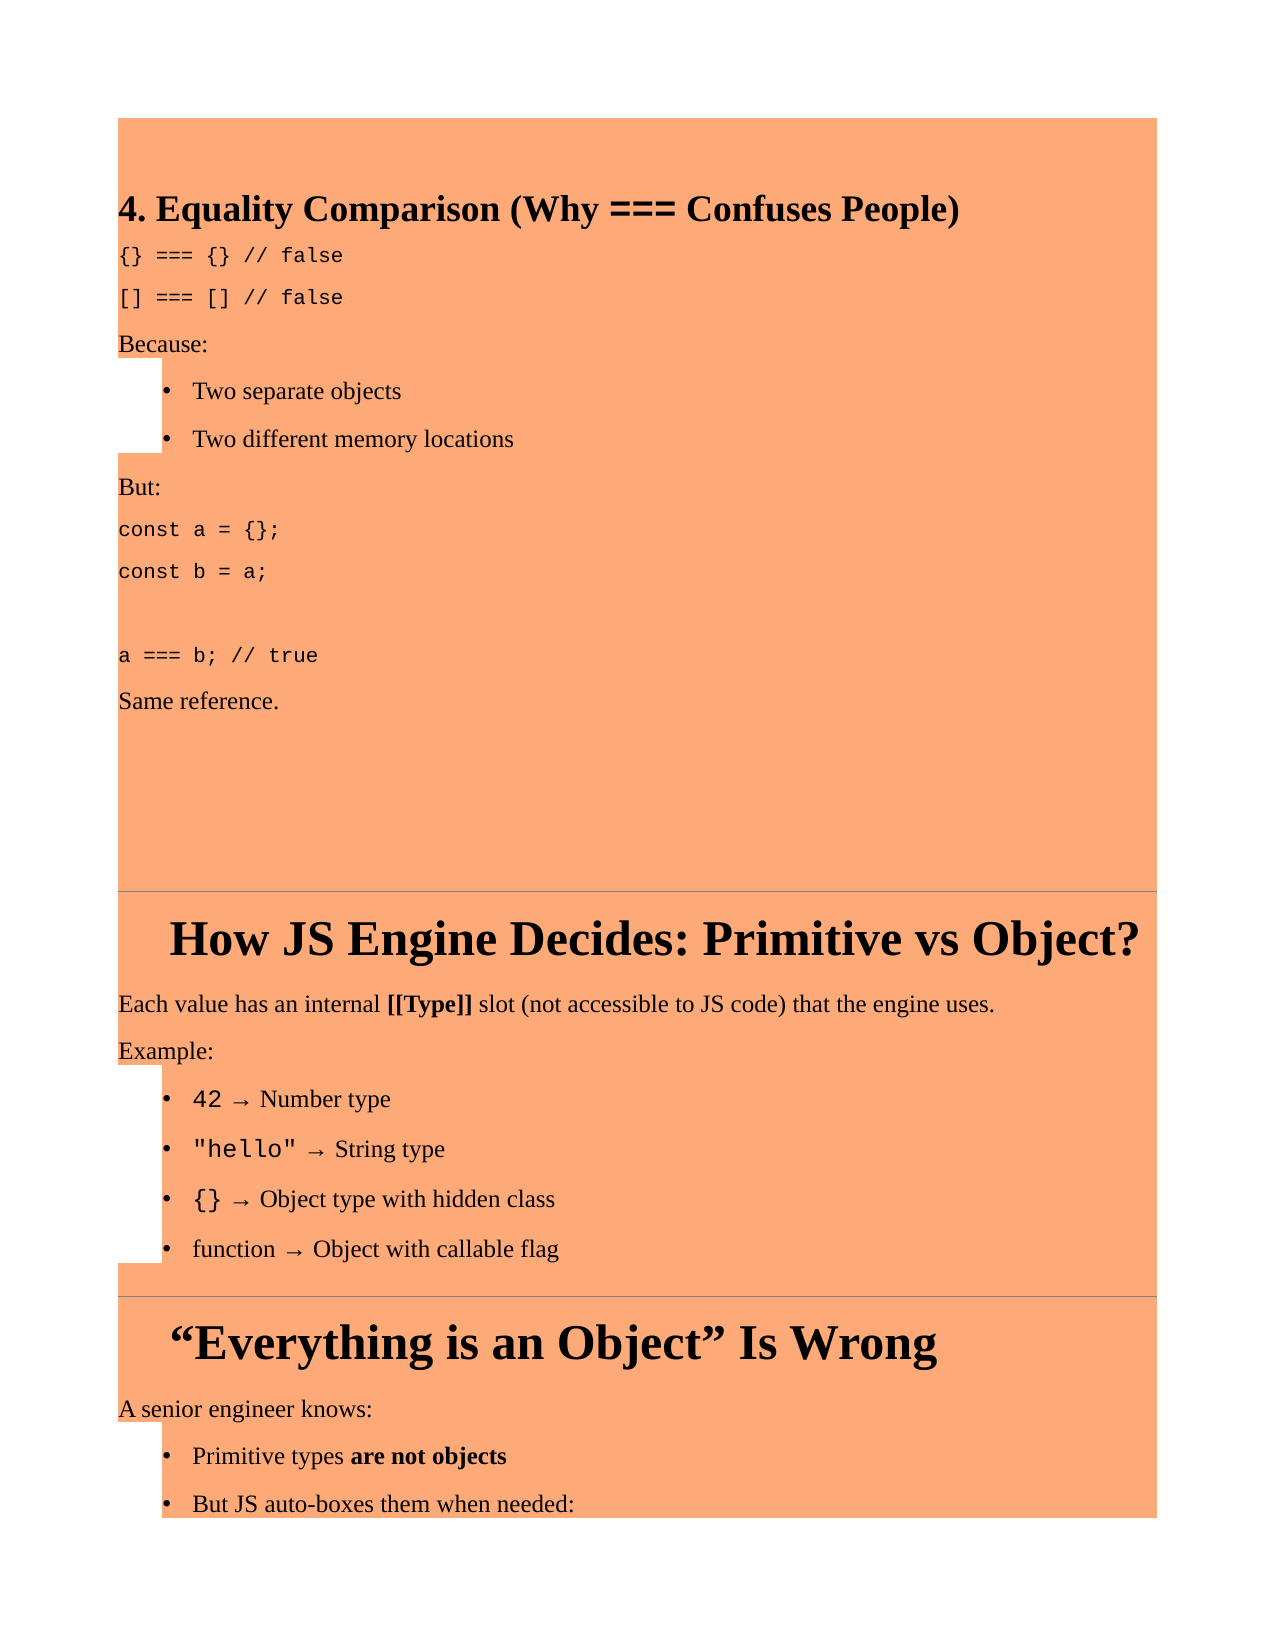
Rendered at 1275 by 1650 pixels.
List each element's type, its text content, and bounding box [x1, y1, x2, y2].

text Example: [118, 1036, 1157, 1065]
list Two different memory locations [162, 424, 1157, 453]
list 42 → Number type [162, 1084, 1157, 1115]
text const a = {}; [118, 519, 1157, 543]
text Each value has an internal [[Type]] slot (not accessible to JS code) that the engine uses. [118, 989, 1157, 1018]
text Same reference. [118, 686, 1157, 715]
list {} → Object type with hidden class [162, 1184, 1157, 1215]
list function → Object with callable flag [162, 1234, 1157, 1263]
list Two separate objects [162, 376, 1157, 405]
text A senior engineer knows: [118, 1394, 1157, 1422]
subtitle 4. Equality Comparison (Why === Confuses People) [118, 187, 1157, 233]
list Primitive types are not objects [162, 1441, 1157, 1470]
text But: [118, 472, 1157, 500]
list But JS auto-boxes them when needed: [162, 1489, 1157, 1518]
subtitle 🧠 “Everything is an Object” Is Wrong [118, 1313, 1157, 1371]
text Because: [118, 329, 1157, 358]
list "hello" → String type [162, 1134, 1157, 1165]
text const b = a; [118, 561, 1157, 585]
text {} === {} // false [118, 245, 1157, 269]
subtitle 🔥 How JS Engine Decides: Primitive vs Object? [118, 908, 1157, 966]
text [] === [] // false [118, 287, 1157, 311]
text a === b; // true [118, 644, 1157, 668]
